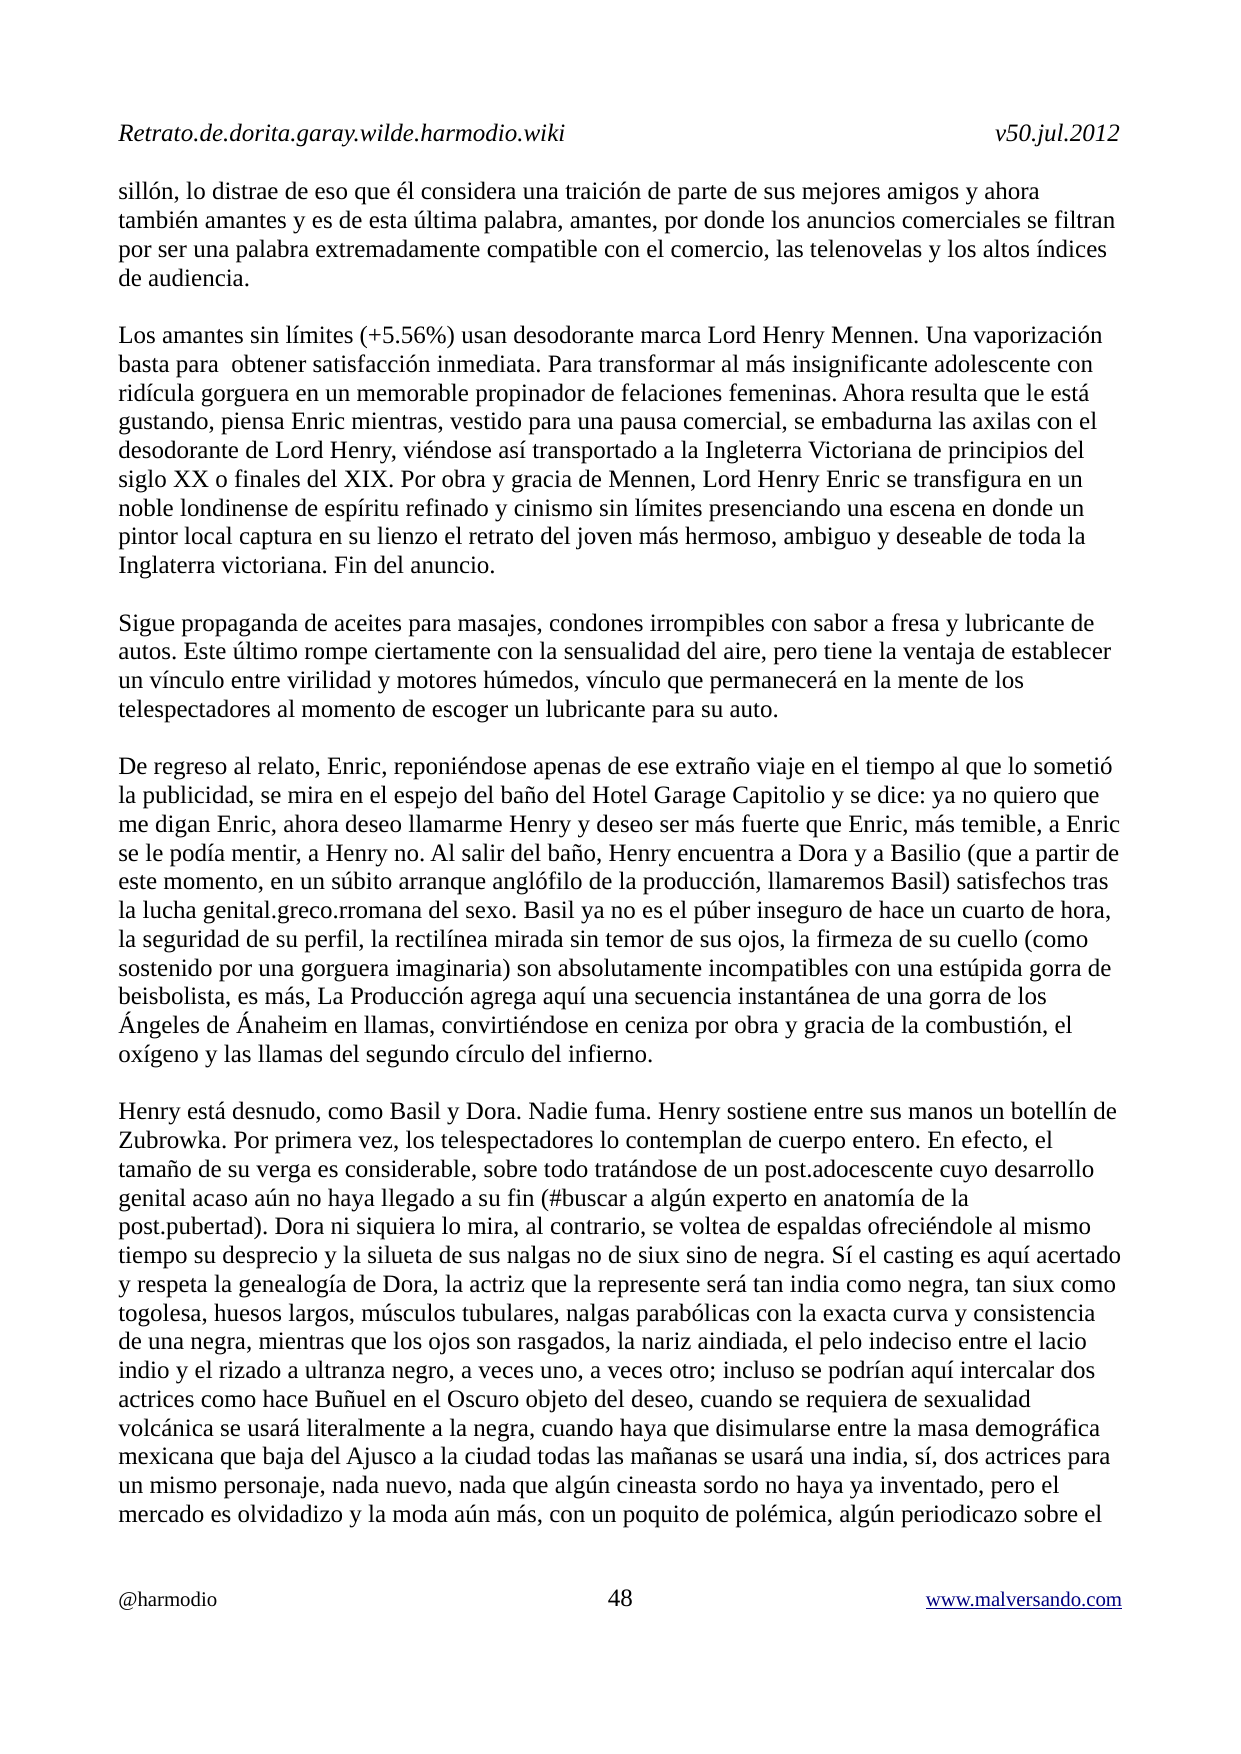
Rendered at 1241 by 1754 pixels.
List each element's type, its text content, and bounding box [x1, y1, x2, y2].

text De regreso al relato, Enric, reponiéndose apenas de ese extraño viaje en el tiempo al que lo sometió la publicidad, se mira en el espejo del baño del Hotel Garage Capitolio y se dice: ya no quiero que me digan Enric, ahora deseo llamarme Henry y deseo ser más fuerte que Enric, más temible, a Enric se le podía mentir, a Henry no. Al salir del baño, Henry encuentra a Dora y a Basilio (que a partir de este momento, en un súbito arranque anglófilo de la producción, llamaremos Basil) satisfechos tras la lucha genital.greco.rromana del sexo. Basil ya no es el púber inseguro de hace un cuarto de hora, la seguridad de su perfil, la rectilínea mirada sin temor de sus ojos, la firmeza de su cuello (como sostenido por una gorguera imaginaria) son absolutamente incompatibles con una estúpida gorra de beisbolista, es más, La Producción agrega aquí una secuencia instantánea de una gorra de los Ángeles de Ánaheim en llamas, convirtiéndose en ceniza por obra y gracia de la combustión, el oxígeno y las llamas del segundo círculo del infierno. [118, 751, 1122, 1068]
text Los amantes sin límites (+5.56%) usan desodorante marca Lord Henry Mennen. Una vaporización basta para obtener satisfacción inmediata. Para transformar al más insignificante adolescente con ridícula gorguera en un memorable propinador de felaciones femeninas. Ahora resulta que le está gustando, piensa Enric mientras, vestido para una pausa comercial, se embadurna las axilas con el desodorante de Lord Henry, viéndose así transportado a la Ingleterra Victoriana de principios del siglo XX o finales del XIX. Por obra y gracia de Mennen, Lord Henry Enric se transfigura en un noble londinense de espíritu refinado y cinismo sin límites presenciando una escena en donde un pintor local captura en su lienzo el retrato del joven más hermoso, ambiguo y deseable de toda la Inglaterra victoriana. Fin del anuncio. [118, 320, 1122, 579]
text Sigue propaganda de aceites para masajes, condones irrompibles con sabor a fresa y lubricante de autos. Este último rompe ciertamente con la sensualidad del aire, pero tiene la ventaja de establecer un vínculo entre virilidad y motores húmedos, vínculo que permanecerá en la mente de los telespectadores al momento de escoger un lubricante para su auto. [118, 608, 1122, 723]
text Henry está desnudo, como Basil y Dora. Nadie fuma. Henry sostiene entre sus manos un botellín de Zubrowka. Por primera vez, los telespectadores lo contemplan de cuerpo entero. En efecto, el tamaño de su verga es considerable, sobre todo tratándose de un post.adocescente cuyo desarrollo genital acaso aún no haya llegado a su fin (#buscar a algún experto en anatomía de la post.pubertad). Dora ni siquiera lo mira, al contrario, se voltea de espaldas ofreciéndole al mismo tiempo su desprecio y la silueta de sus nalgas no de siux sino de negra. Sí el casting es aquí acertado y respeta la genealogía de Dora, la actriz que la represente será tan india como negra, tan siux como togolesa, huesos largos, músculos tubulares, nalgas parabólicas con la exacta curva y consistencia de una negra, mientras que los ojos son rasgados, la nariz aindiada, el pelo indeciso entre el lacio indio y el rizado a ultranza negro, a veces uno, a veces otro; incluso se podrían aquí intercalar dos actrices como hace Buñuel en el Oscuro objeto del deseo, cuando se requiera de sexualidad volcánica se usará literalmente a la negra, cuando haya que disimularse entre la masa demográfica mexicana que baja del Ajusco a la ciudad todas las mañanas se usará una india, sí, dos actrices para un mismo personaje, nada nuevo, nada que algún cineasta sordo no haya ya inventado, pero el mercado es olvidadizo y la moda aún más, con un poquito de polémica, algún periodicazo sobre el [118, 1096, 1122, 1528]
text sillón, lo distrae de eso que él considera una traición de parte de sus mejores amigos y ahora también amantes y es de esta última palabra, amantes, por donde los anuncios comerciales se filtran por ser una palabra extremadamente compatible con el comercio, las telenovelas y los altos índices de audiencia. [118, 176, 1122, 291]
